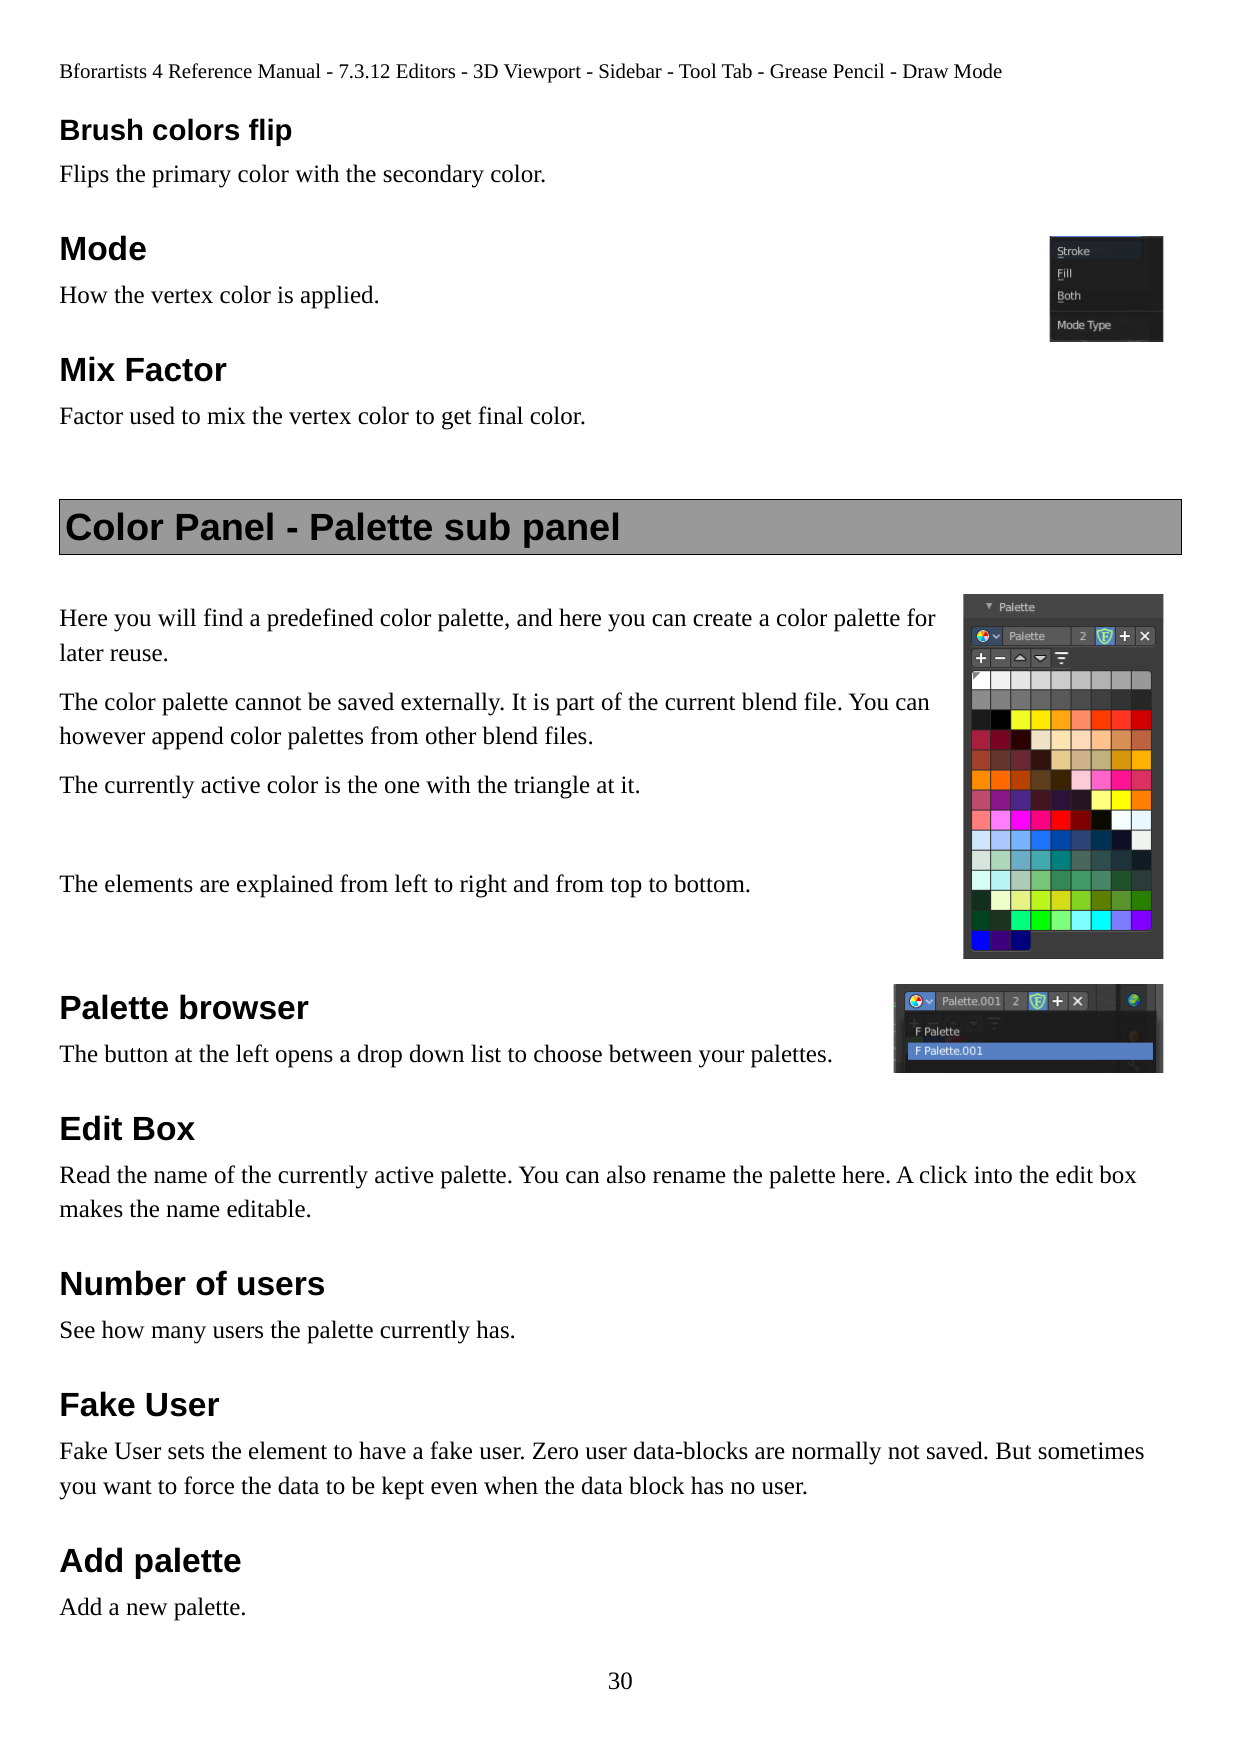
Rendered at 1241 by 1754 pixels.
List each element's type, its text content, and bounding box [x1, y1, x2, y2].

text The elements are explained from left to right and from top to bottom. [59, 869, 963, 897]
text Here you will find a predefined color palette, and here you can create a color palette for later reuse. [59, 603, 963, 667]
text Fake User sets the element to have a fake user. Zero user data-blocks are normally not saved. But sometimes you want to force the data to be kept even when the data block has no user. [59, 1436, 1181, 1499]
text Flips the primary color with the secondary color. [59, 159, 1181, 188]
subtitle Mode [59, 229, 1181, 267]
subtitle Edit Box [59, 1109, 1181, 1147]
subtitle Mix Factor [59, 350, 1181, 388]
subtitle Palette browser [59, 988, 893, 1026]
text Read the name of the currently active palette. You can also rename the palette here. A click into the edit box makes the name editable. [59, 1160, 1181, 1223]
subtitle Number of users [59, 1264, 1181, 1303]
text The color palette cannot be saved externally. It is part of the current blend file. You can however append color palettes from other blend files. [59, 687, 963, 750]
picture [1049, 236, 1164, 342]
subtitle Fake User [59, 1385, 1181, 1424]
text See how many users the palette currently has. [59, 1315, 1181, 1344]
subtitle [1164, 988, 1181, 1026]
subtitle Brush colors flip [59, 113, 1181, 146]
text The button at the left opens a drop down list to choose between your palettes. [59, 1039, 893, 1067]
text Factor used to mix the vertex color to get final color. [59, 401, 1181, 430]
text How the vertex color is applied. [59, 280, 1049, 309]
text Add a new palette. [59, 1592, 1181, 1621]
text The currently active color is the one with the triangle at it. [59, 771, 963, 799]
picture [893, 984, 1164, 1073]
table_header Color Panel - Palette sub panel [60, 500, 1181, 554]
picture [963, 594, 1164, 959]
subtitle Add palette [59, 1541, 1181, 1579]
